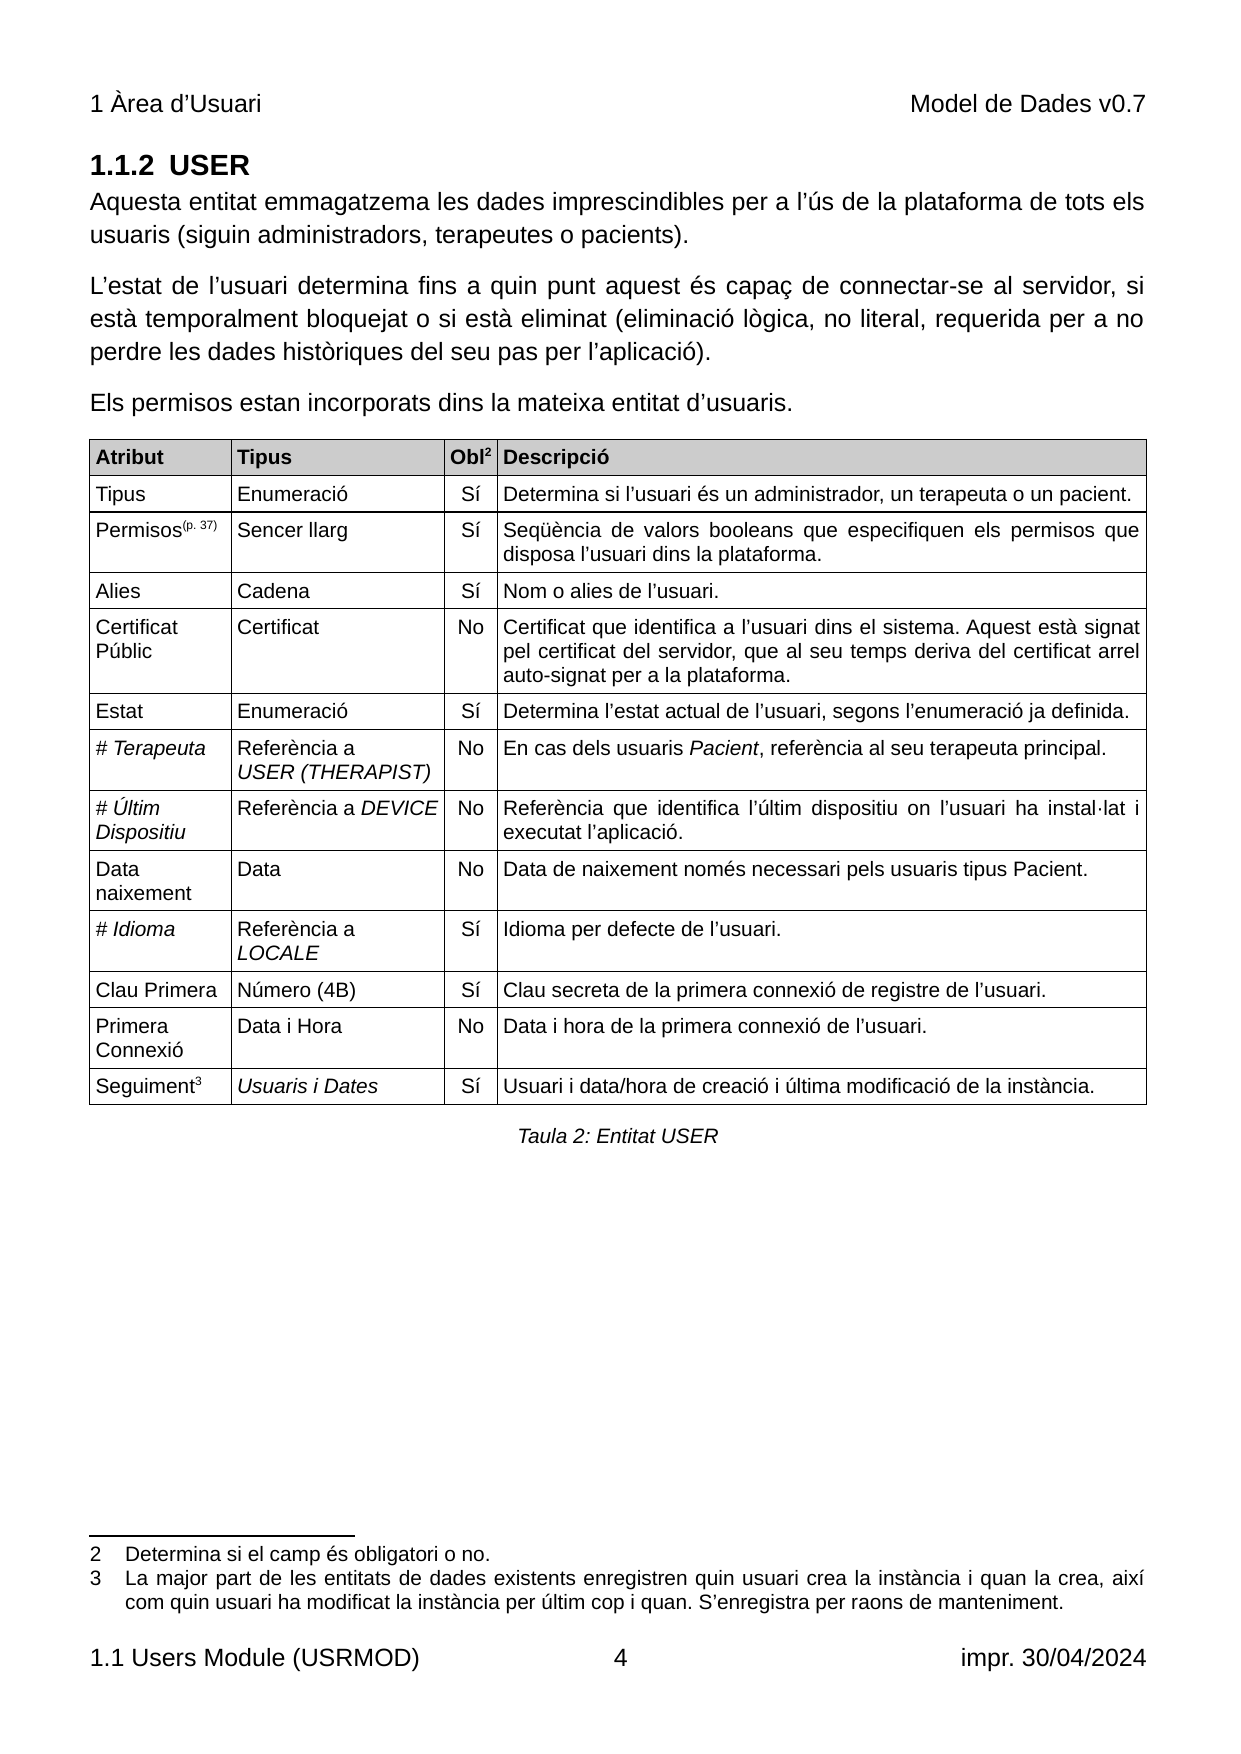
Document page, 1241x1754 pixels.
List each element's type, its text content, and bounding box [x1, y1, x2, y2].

table_cell Clau secreta de la primera connexió de registre de l’usuari. [498, 972, 1146, 1007]
table_cell No [445, 609, 497, 693]
table_cell Sí [445, 911, 497, 971]
table_cell Certificat Públic [90, 609, 231, 693]
table_cell # Terapeuta [90, 730, 231, 789]
table_cell No [445, 851, 497, 910]
table_cell En cas dels usuaris Pacient, referència al seu terapeuta principal. [498, 730, 1146, 789]
table_header Tipus [232, 440, 444, 475]
table_cell Sí [445, 573, 497, 608]
table_cell Certificat que identifica a l’usuari dins el sistema. Aquest està signat pel certificat del servidor, que al seu temps deriva del certificat arrel auto-signat per a la plataforma. [498, 609, 1146, 693]
table_cell Permisos(p. 37) [90, 513, 231, 572]
table_cell # Idioma [90, 911, 231, 971]
table_cell Cadena [232, 573, 444, 608]
table_cell Referència a USER (THERAPIST) [232, 730, 444, 789]
table_cell Sí [445, 513, 497, 572]
table_cell Data [232, 851, 444, 910]
table_cell Tipus [90, 476, 231, 511]
table_cell Enumeració [232, 476, 444, 511]
table_cell Sí [445, 476, 497, 511]
table_cell Referència que identifica l’últim dispositiu on l’usuari ha instal·lat i executat l’aplicació. [498, 791, 1146, 850]
table_cell Sí [445, 694, 497, 729]
text Aquesta entitat emmagatzema les dades imprescindibles per a l’ús de la plataforma de tots els usuaris (siguin administradors, terapeutes o pacients). [89, 187, 1146, 249]
text L’estat de l’usuari determina fins a quin punt aquest és capaç de connectar-se al servidor, si està temporalment bloquejat o si està eliminat (eliminació lògica, no literal, requerida per a no perdre les dades històriques del seu pas per l’aplicació). [89, 271, 1146, 366]
table_cell Idioma per defecte de l’usuari. [498, 911, 1146, 971]
table_cell Estat [90, 694, 231, 729]
table_cell No [445, 1008, 497, 1068]
table_cell Enumeració [232, 694, 444, 729]
table_cell Data naixement [90, 851, 231, 910]
table_cell No [445, 730, 497, 789]
table_cell Seguiment [90, 1069, 231, 1104]
table_cell Sí [445, 972, 497, 1007]
table_cell Referència a LOCALE [232, 911, 444, 971]
table_cell Sencer llarg [232, 513, 444, 572]
table_cell Data i Hora [232, 1008, 444, 1068]
table_cell Sí [445, 1069, 497, 1104]
table_header Obl [445, 440, 497, 475]
table_cell Alies [90, 573, 231, 608]
table_cell Clau Primera [90, 972, 231, 1007]
table_cell No [445, 791, 497, 850]
table_cell Referència a DEVICE [232, 791, 444, 850]
table_cell # Últim Dispositiu [90, 791, 231, 850]
table_cell Primera Connexió [90, 1008, 231, 1068]
table_cell Número (4B) [232, 972, 444, 1007]
table_cell Data i hora de la primera connexió de l’usuari. [498, 1008, 1146, 1068]
table_header Descripció [498, 440, 1146, 475]
table_cell Seqüència de valors booleans que especifiquen els permisos que disposa l’usuari dins la plataforma. [498, 513, 1146, 572]
table_header Atribut [90, 440, 231, 475]
table_cell Usuaris i Dates [232, 1069, 444, 1104]
table_cell Data de naixement només necessari pels usuaris tipus Pacient. [498, 851, 1146, 910]
table_cell Determina si l’usuari és un administrador, un terapeuta o un pacient. [498, 476, 1146, 511]
table_cell Nom o alies de l’usuari. [498, 573, 1146, 608]
table_cell Usuari i data/hora de creació i última modificació de la instància. [498, 1069, 1146, 1104]
subtitle USER [89, 148, 1146, 181]
table_cell Certificat [232, 609, 444, 693]
text Taula 2: Entitat USER [89, 1123, 1146, 1147]
text Els permisos estan incorporats dins la mateixa entitat d’usuaris. [89, 388, 1146, 416]
table_cell Determina l’estat actual de l’usuari, segons l’enumeració ja definida. [498, 694, 1146, 729]
